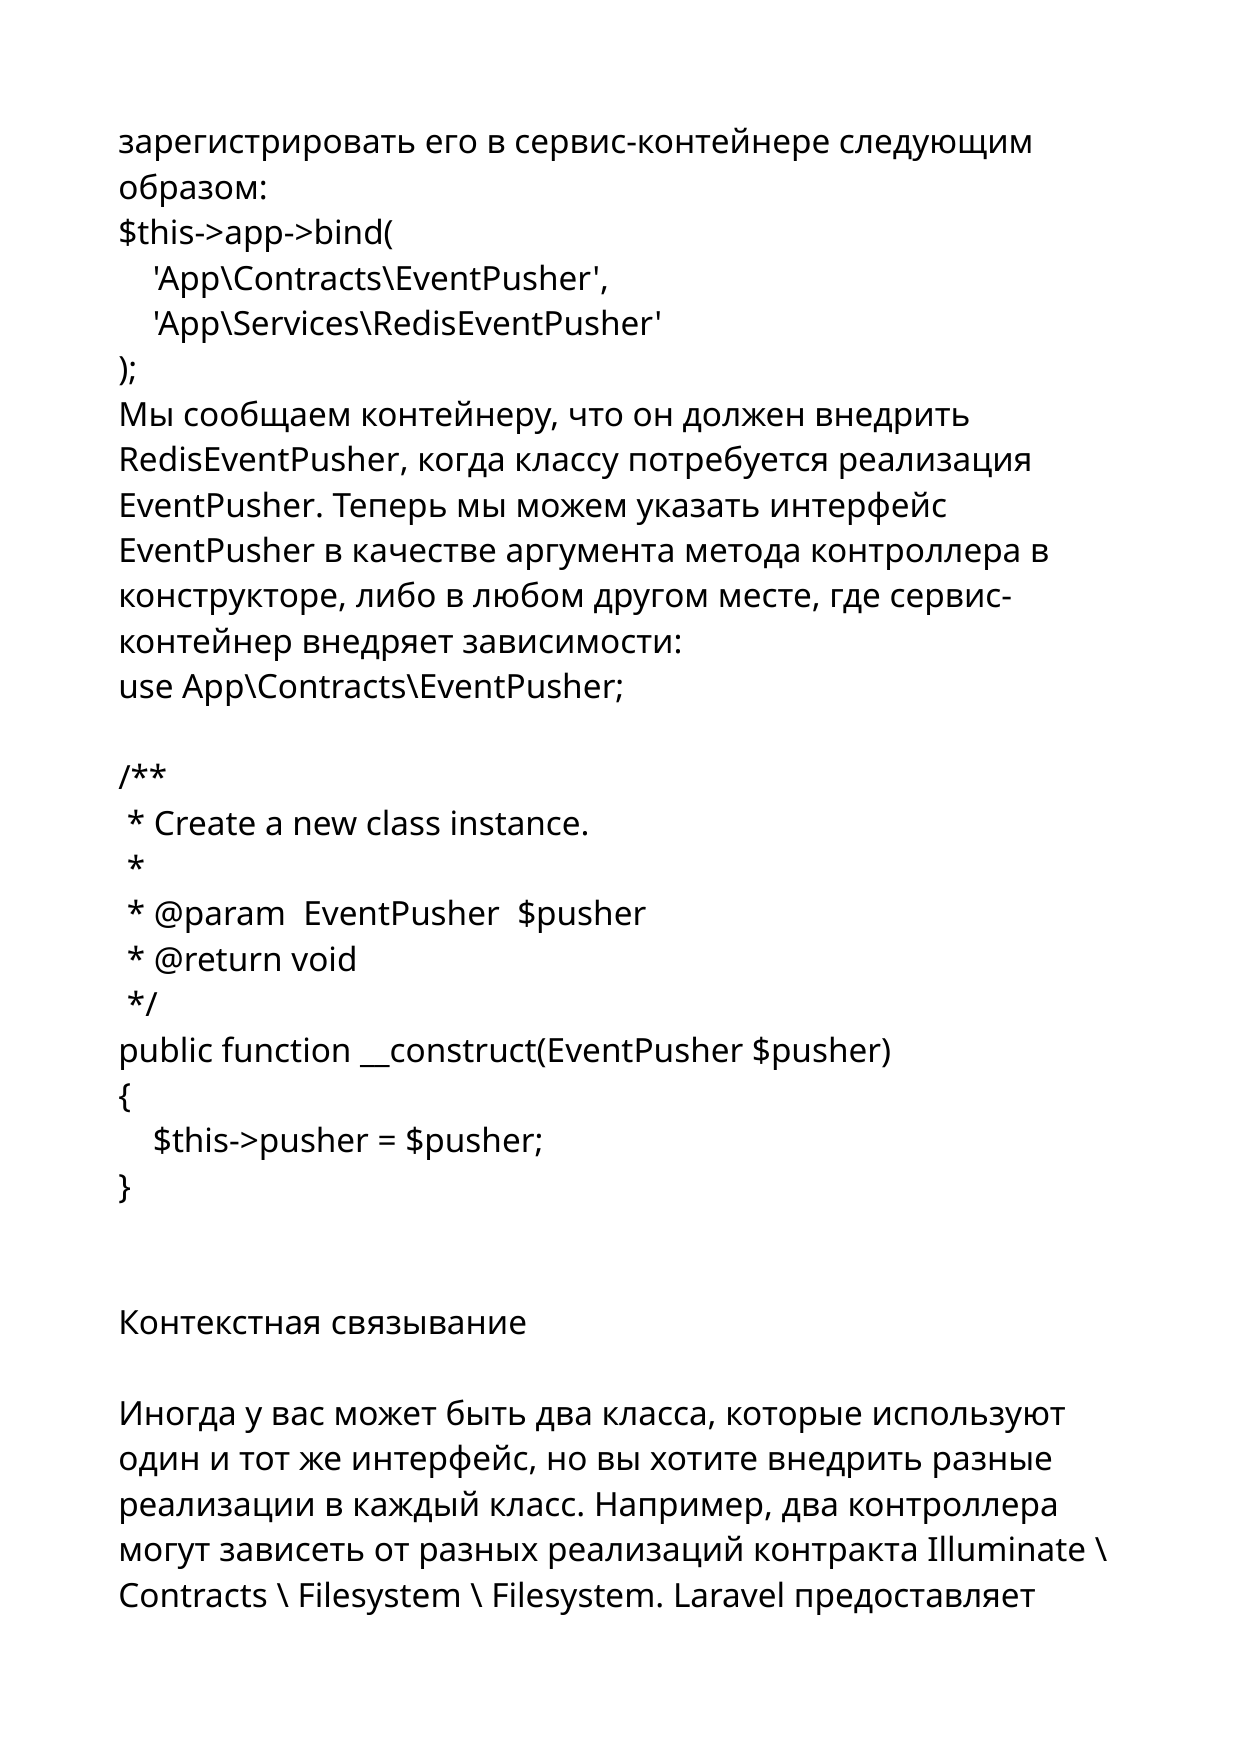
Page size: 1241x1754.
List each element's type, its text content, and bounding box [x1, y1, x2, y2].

text * @param EventPusher $pusher [118, 890, 1122, 936]
text $this->pusher = $pusher; [118, 1117, 1122, 1163]
text */ [118, 981, 1122, 1026]
text * Create a new class instance. [118, 799, 1122, 845]
text Мы сообщаем контейнеру, что он должен внедрить RedisEventPusher, когда классу потребуется реализация EventPusher. Теперь мы можем указать интерфейс EventPusher в качестве аргумента метода контроллера в конструкторе, либо в любом другом месте, где сервис-контейнер внедряет зависимости: [118, 391, 1122, 663]
text $this->app->bind( [118, 209, 1122, 254]
text 'App\Services\RedisEventPusher' [118, 300, 1122, 345]
text * [118, 845, 1122, 890]
text ); [118, 345, 1122, 391]
text } [118, 1163, 1122, 1208]
text { [118, 1072, 1122, 1117]
text Контекстная связывание [118, 1299, 1122, 1344]
text зарегистрировать его в сервис-контейнере следующим образом: [118, 118, 1122, 209]
text public function __construct(EventPusher $pusher) [118, 1026, 1122, 1072]
text 'App\Contracts\EventPusher', [118, 254, 1122, 300]
text * @return void [118, 936, 1122, 981]
text /** [118, 754, 1122, 799]
text Иногда у вас может быть два класса, которые используют один и тот же интерфейс, но вы хотите внедрить разные реализации в каждый класс. Например, два контроллера могут зависеть от разных реализаций контракта Illuminate \ Contracts \ Filesystem \ Filesystem. Laravel предоставляет [118, 1390, 1122, 1617]
text use App\Contracts\EventPusher; [118, 663, 1122, 708]
